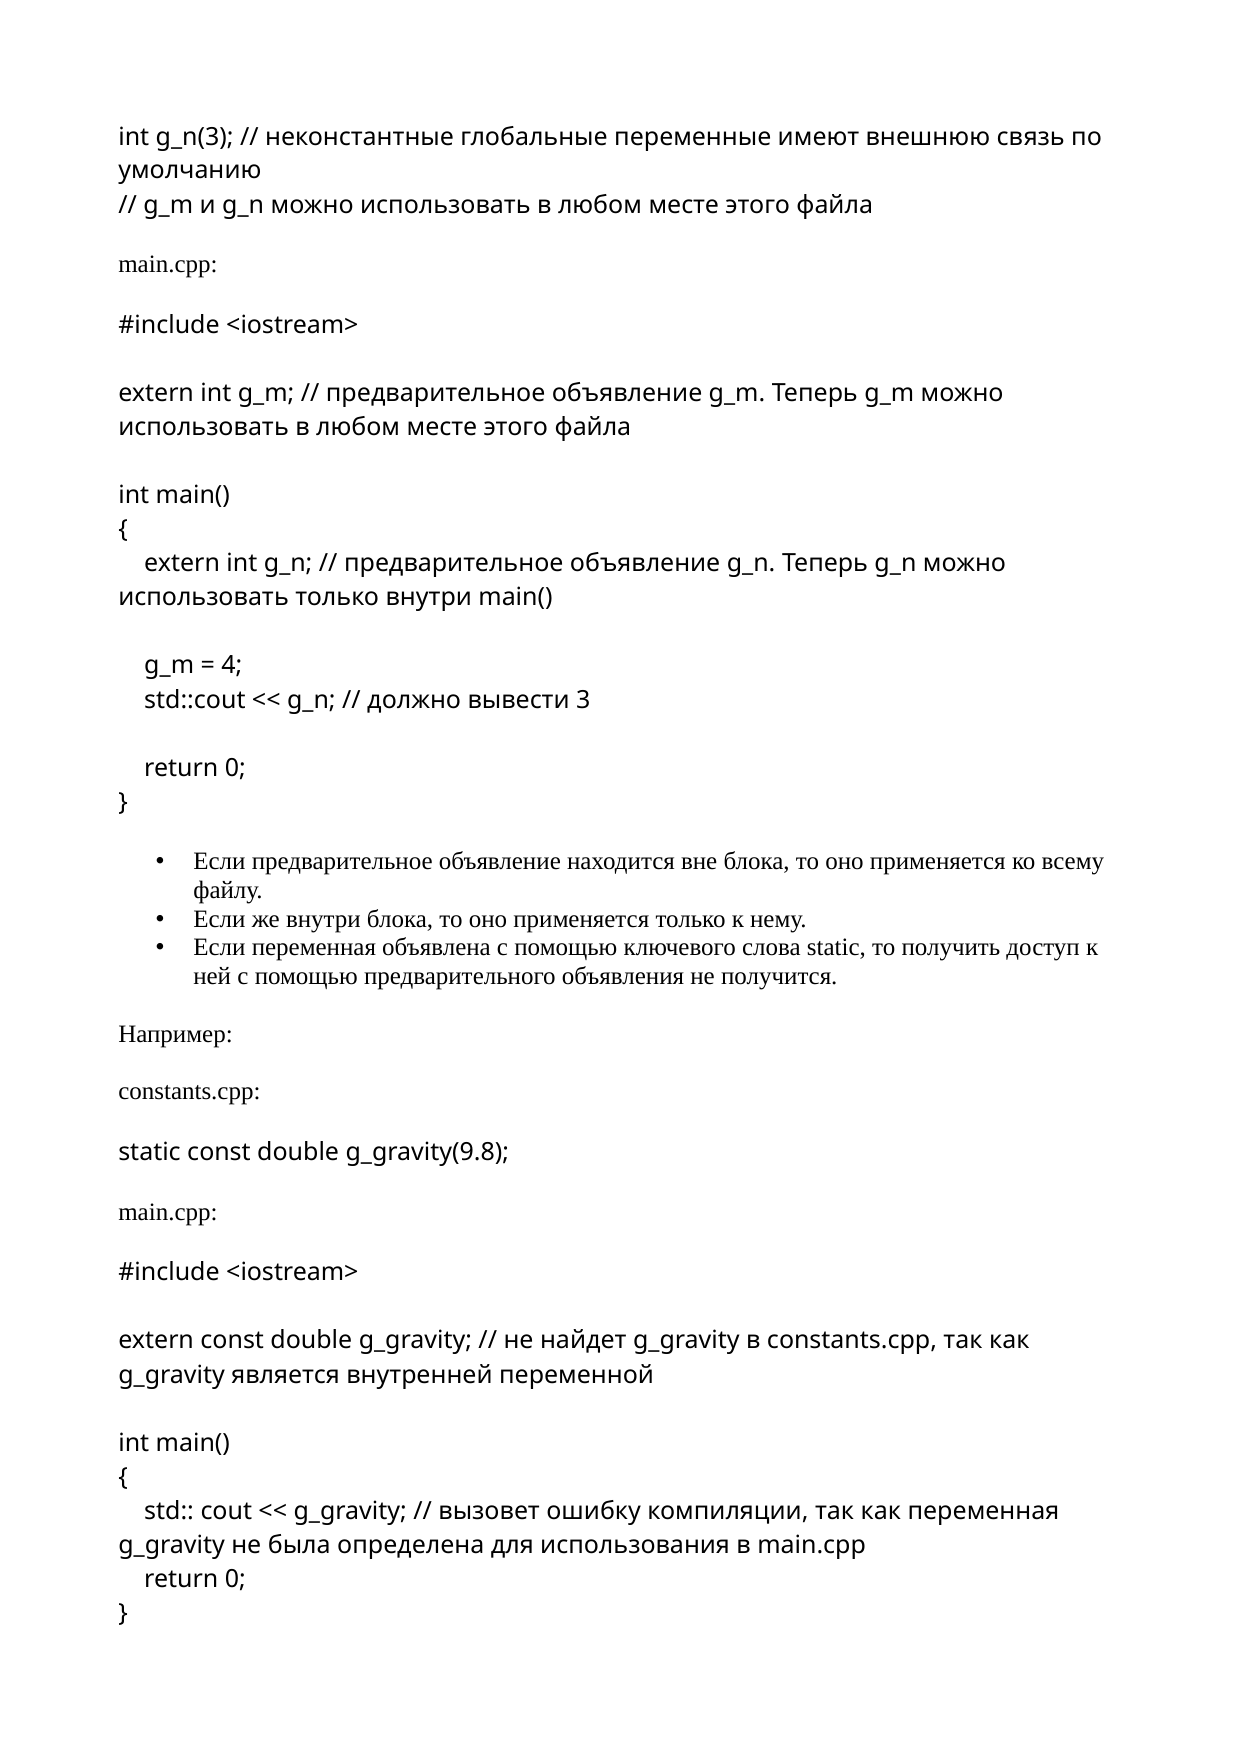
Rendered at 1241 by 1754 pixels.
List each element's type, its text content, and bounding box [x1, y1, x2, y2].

text } [118, 1595, 1122, 1629]
list Если переменная объявлена с помощью ключевого слова static, то получить доступ к ней с помощью предварительного объявления не получится. [156, 932, 1122, 990]
text extern int g_n; // предварительное объявление g_n. Теперь g_n можно использовать только внутри main() [118, 545, 1122, 613]
text int main() [118, 1424, 1122, 1458]
text std:: cout << g_gravity; // вызовет ошибку компиляции, так как переменная g_gravity не была определена для использования в main.cpp [118, 1492, 1122, 1561]
text return 0; [118, 749, 1122, 783]
text { [118, 511, 1122, 545]
text main.cpp: [118, 249, 1122, 278]
text { [118, 1458, 1122, 1492]
text #include <iostream> [118, 307, 1122, 341]
text return 0; [118, 1561, 1122, 1595]
text int g_n(3); // неконстантные глобальные переменные имеют внешнюю связь по умолчанию [118, 118, 1122, 186]
text std::cout << g_n; // должно вывести 3 [118, 681, 1122, 715]
text extern const double g_gravity; // не найдет g_gravity в constants.cpp, так как g_gravity является внутренней переменной [118, 1322, 1122, 1390]
text constants.cpp: [118, 1076, 1122, 1105]
text main.cpp: [118, 1197, 1122, 1225]
text } [118, 783, 1122, 817]
text // g_m и g_n можно использовать в любом месте этого файла [118, 186, 1122, 220]
text extern int g_m; // предварительное объявление g_m. Теперь g_m можно использовать в любом месте этого файла [118, 375, 1122, 443]
text int main() [118, 477, 1122, 511]
text #include <iostream> [118, 1254, 1122, 1288]
text g_m = 4; [118, 647, 1122, 681]
text static const double g_gravity(9.8); [118, 1134, 1122, 1168]
list Если же внутри блока, то оно применяется только к нему. [156, 904, 1122, 932]
text Например: [118, 1019, 1122, 1047]
list Если предварительное объявление находится вне блока, то оно применяется ко всему файлу. [156, 846, 1122, 904]
